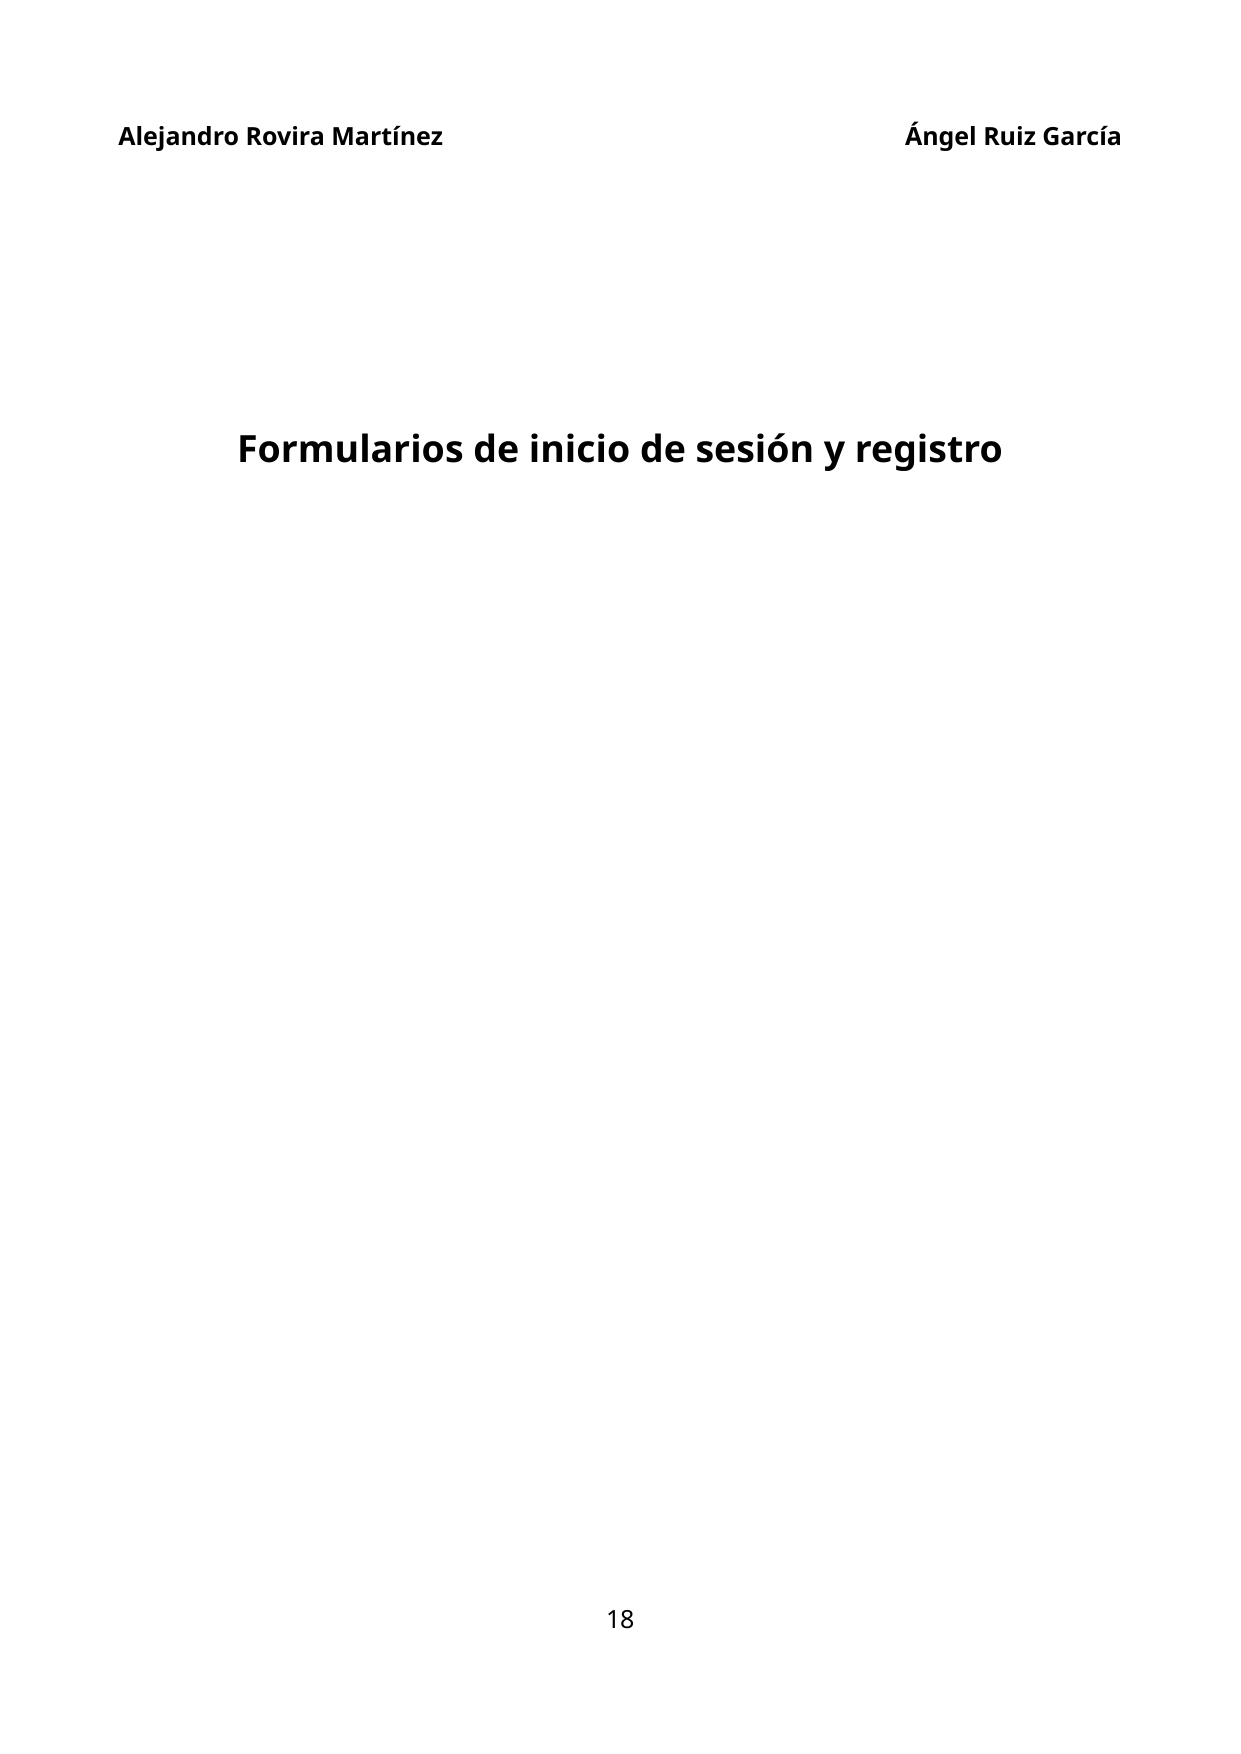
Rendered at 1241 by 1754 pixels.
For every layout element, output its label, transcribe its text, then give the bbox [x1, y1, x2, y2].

text Formularios de inicio de sesión y registro [118, 422, 1122, 473]
